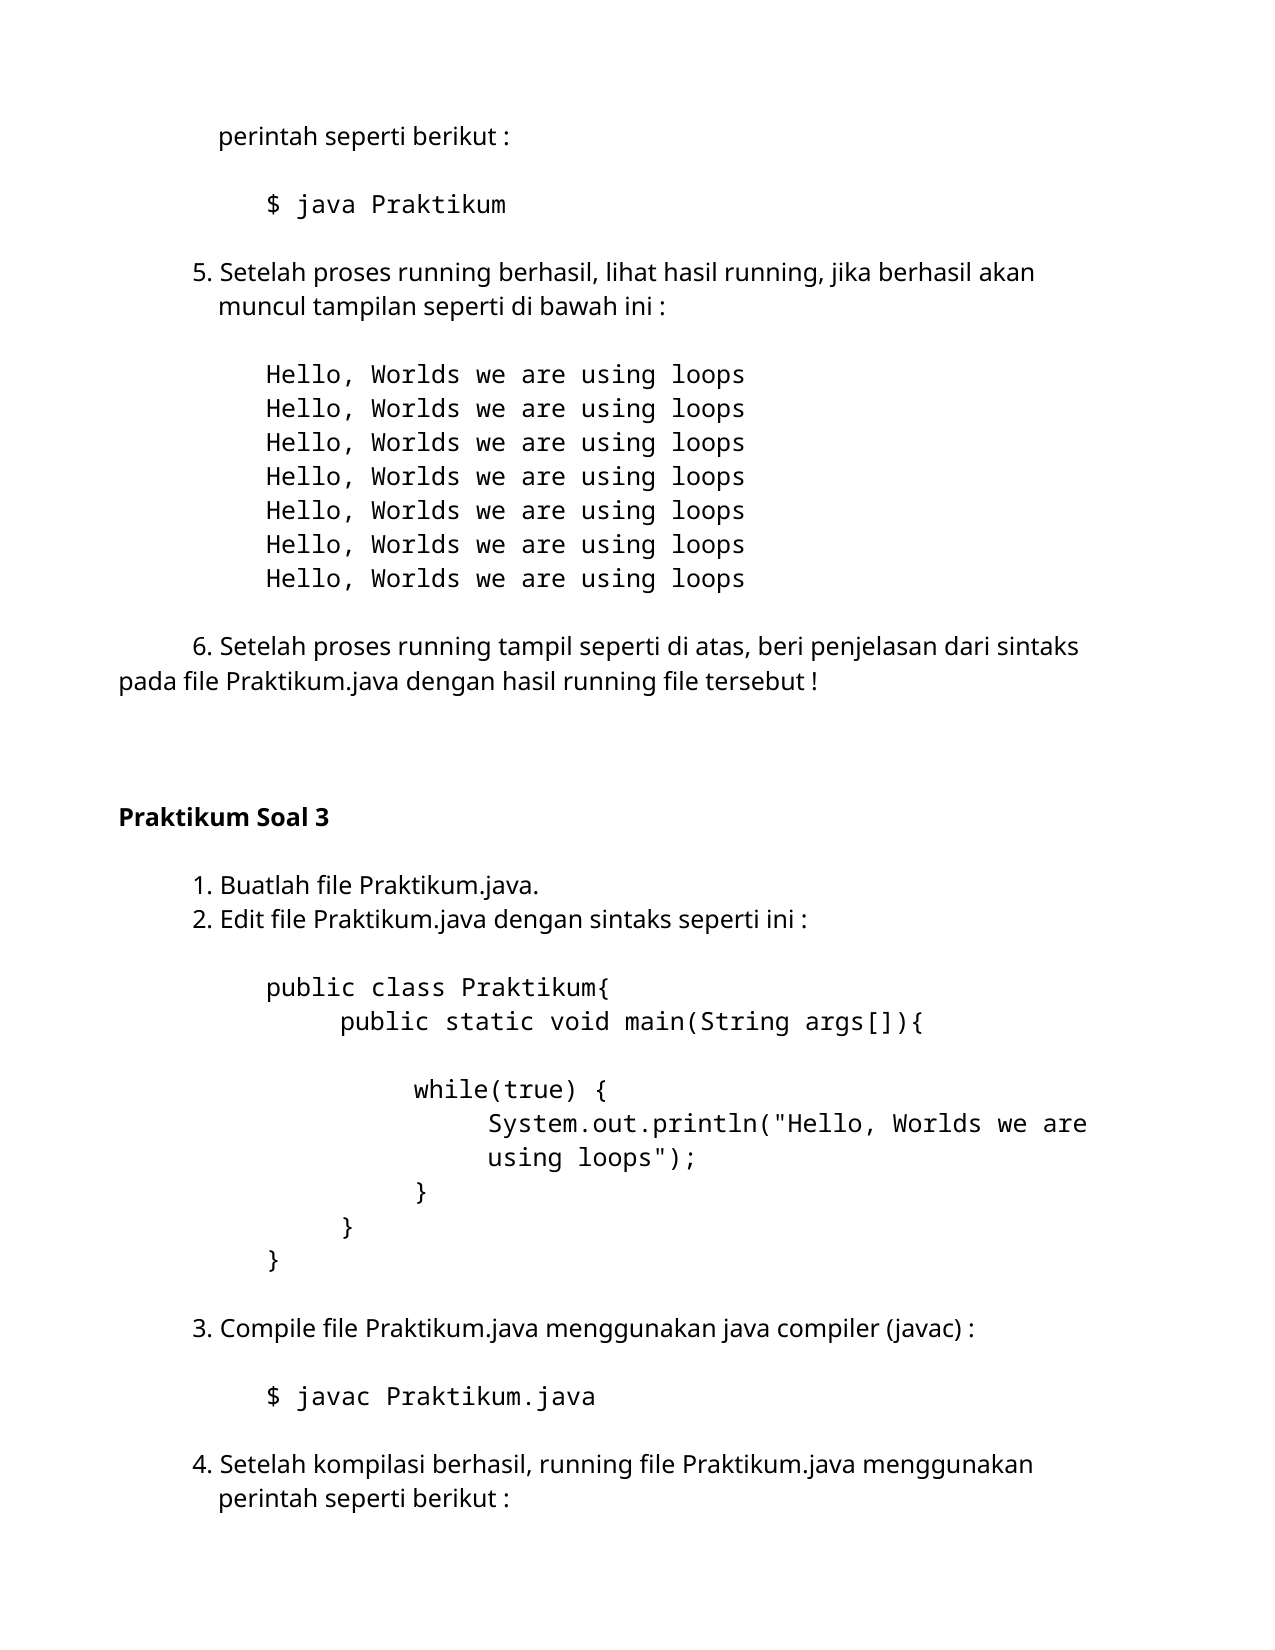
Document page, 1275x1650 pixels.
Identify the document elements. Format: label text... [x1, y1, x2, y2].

text 5. Setelah proses running berhasil, lihat hasil running, jika berhasil akan [118, 254, 1157, 288]
text public static void main(String args[]){ [118, 1004, 1157, 1038]
text } 3. Compile file Praktikum.java menggunakan java compiler (javac) : $ javac Praktikum.java 4. Setelah kompilasi berhasil, running file Praktikum.java menggunakan [118, 1242, 1157, 1481]
text Hello, Worlds we are using loops [118, 459, 1157, 493]
text 6. Setelah proses running tampil seperti di atas, beri penjelasan dari sintaks pada file Praktikum.java dengan hasil running file tersebut ! [118, 595, 1157, 697]
text 2. Edit file Praktikum.java dengan sintaks seperti ini : public class Praktikum{ [118, 902, 1157, 1004]
text 1. Buatlah file Praktikum.java. [118, 867, 1157, 902]
text perintah seperti berikut : $ java Praktikum [118, 118, 1157, 254]
text System.out.println("Hello, Worlds we are [118, 1106, 1157, 1140]
text } [118, 1208, 1157, 1242]
text perintah seperti berikut : [118, 1481, 1157, 1515]
text Hello, Worlds we are using loops [118, 493, 1157, 527]
text muncul tampilan seperti di bawah ini : Hello, Worlds we are using loops [118, 288, 1157, 391]
text Hello, Worlds we are using loops [118, 391, 1157, 425]
text Hello, Worlds we are using loops [118, 527, 1157, 561]
text using loops"); [118, 1140, 1157, 1174]
text } [118, 1174, 1157, 1208]
text while(true) { [118, 1072, 1157, 1106]
text Praktikum Soal 3 [118, 799, 1157, 833]
text Hello, Worlds we are using loops [118, 561, 1157, 595]
text Hello, Worlds we are using loops [118, 425, 1157, 459]
